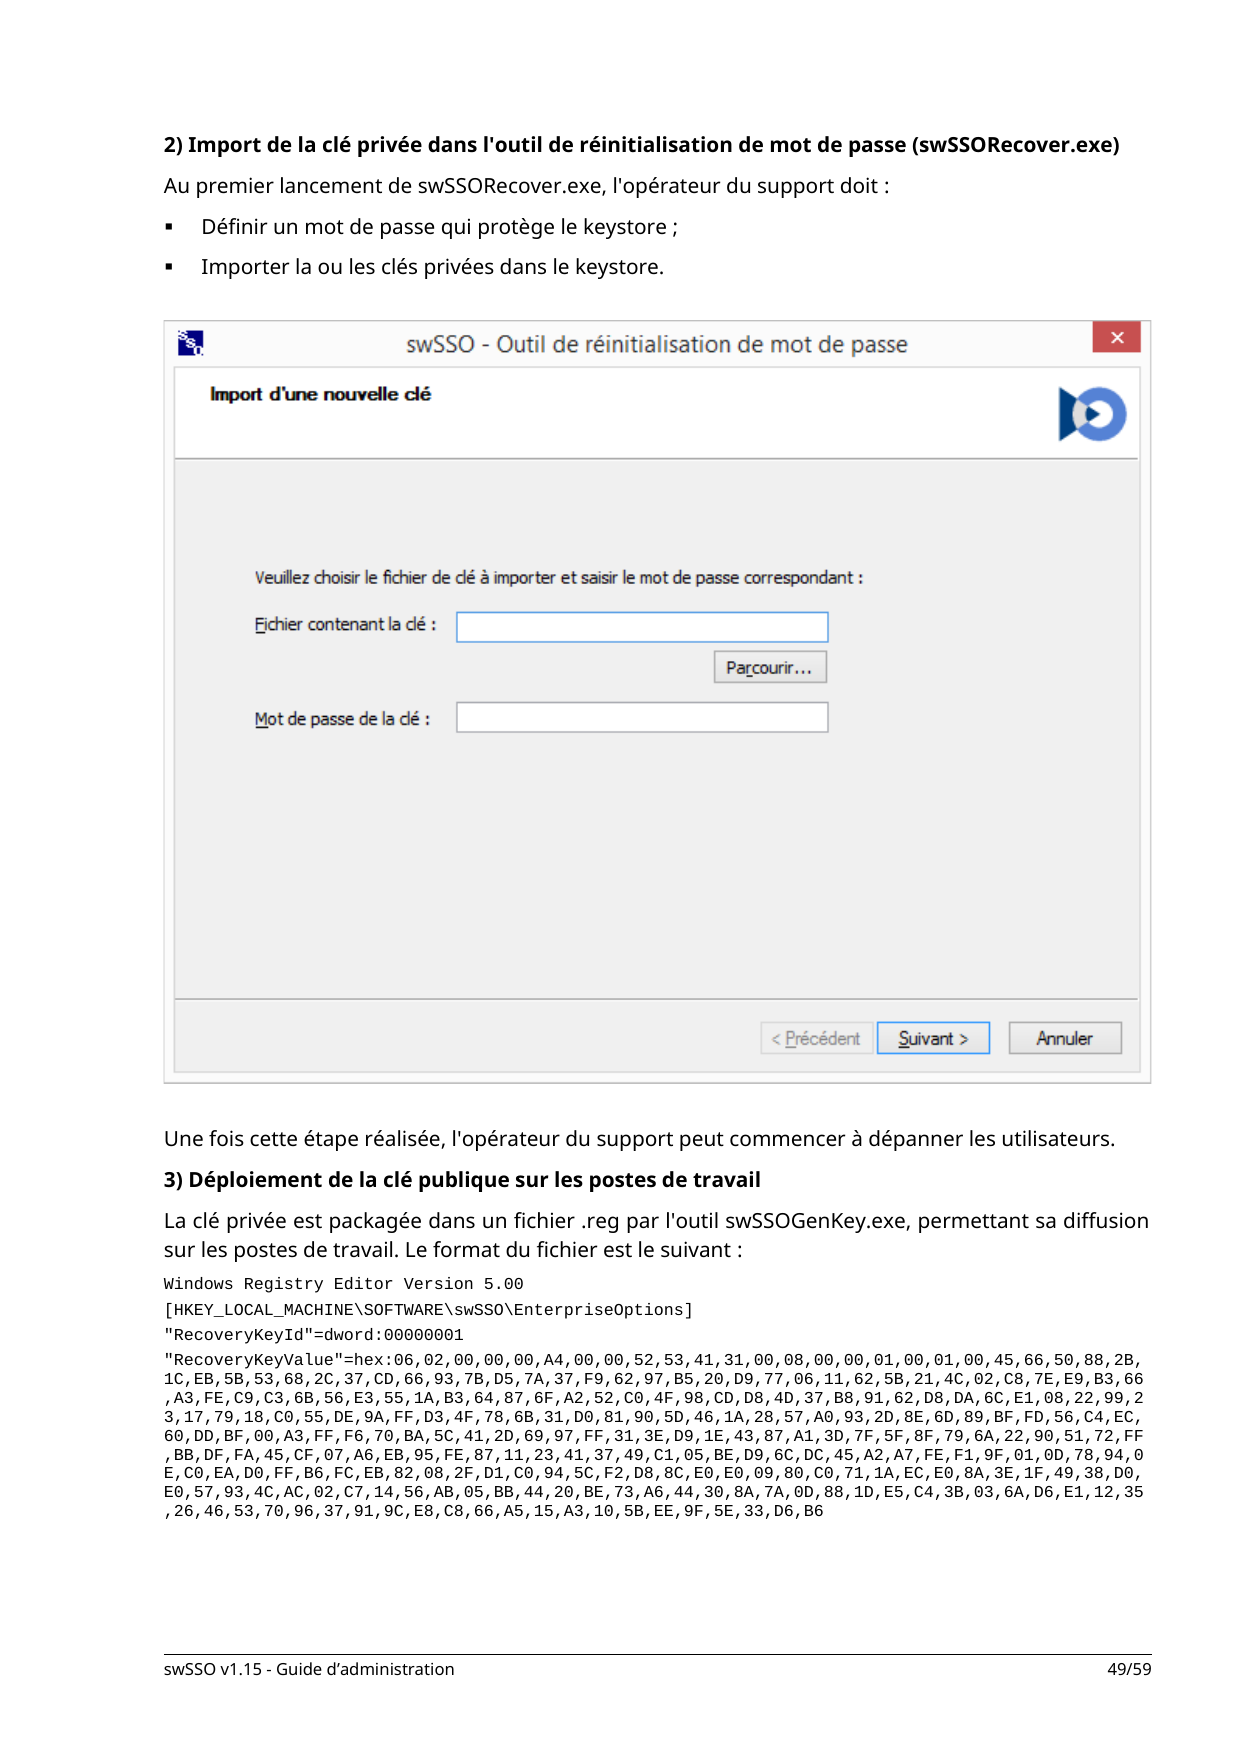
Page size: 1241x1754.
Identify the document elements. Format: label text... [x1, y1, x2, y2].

text [HKEY_LOCAL_MACHINE\SOFTWARE\swSSO\EnterpriseOptions] [164, 1301, 1152, 1320]
text "RecoveryKeyId"=dword:00000001 [164, 1326, 1152, 1345]
list Importer la ou les clés privées dans le keystore. [164, 252, 1152, 280]
text 2) Import de la clé privée dans l'outil de réinitialisation de mot de passe (swSSORecover.exe) [164, 131, 1152, 159]
text Windows Registry Editor Version 5.00 [164, 1276, 1152, 1295]
text Au premier lancement de swSSORecover.exe, l'opérateur du support doit : [164, 172, 1152, 200]
text "RecoveryKeyValue"=hex:06,02,00,00,00,A4,00,00,52,53,41,31,00,08,00,00,01,00,01,00,45,66,50,88,2B,1C,EB,5B,53,68,2C,37,CD,66,93,7B,D5,7A,37,F9,62,97,B5,20,D9,77,06,11,62,5B,21,4C,02,C8,7E,E9,B3,66,A3,FE,C9,C3,6B,56,E3,55,1A,B3,64,87,6F,A2,52,C0,4F,98,CD,D8,4D,37,B8,91,62,D8,DA,6C,E1,08,22,99,23,17,79,18,C0,55,DE,9A,FF,D3,4F,78,6B,31,D0,81,90,5D,46,1A,28,57,A0,93,2D,8E,6D,89,BF,FD,56,C4,EC,60,DD,BF,00,A3,FF,F6,70,BA,5C,41,2D,69,97,FF,31,3E,D9,1E,43,87,A1,3D,7F,5F,8F,79,6A,22,90,51,72,FF,BB,DF,FA,45,CF,07,A6,EB,95,FE,87,11,23,41,37,49,C1,05,BE,D9,6C,DC,45,A2,A7,FE,F1,9F,01,0D,78,94,0E,C0,EA,D0,FF,B6,FC,EB,82,08,2F,D1,C0,94,5C,F2,D8,8C,E0,E0,09,80,C0,71,1A,EC,E0,8A,3E,1F,49,38,D0,E0,57,93,4C,AC,02,C7,14,56,AB,05,BB,44,20,BE,73,A6,44,30,8A,7A,0D,88,1D,E5,C4,3B,03,6A,D6,E1,12,35,26,46,53,70,96,37,91,9C,E8,C8,66,A5,15,A3,10,5B,EE,9F,5E,33,D6,B6 [164, 1352, 1152, 1521]
picture [163, 320, 1152, 1084]
text La clé privée est packagée dans un fichier .reg par l'outil swSSOGenKey.exe, permettant sa diffusion sur les postes de travail. Le format du fichier est le suivant : [164, 1206, 1152, 1263]
text Une fois cette étape réalisée, l'opérateur du support peut commencer à dépanner les utilisateurs. [164, 1124, 1152, 1153]
list Définir un mot de passe qui protège le keystore ; [164, 212, 1152, 240]
text 3) Déploiement de la clé publique sur les postes de travail [164, 1166, 1152, 1194]
